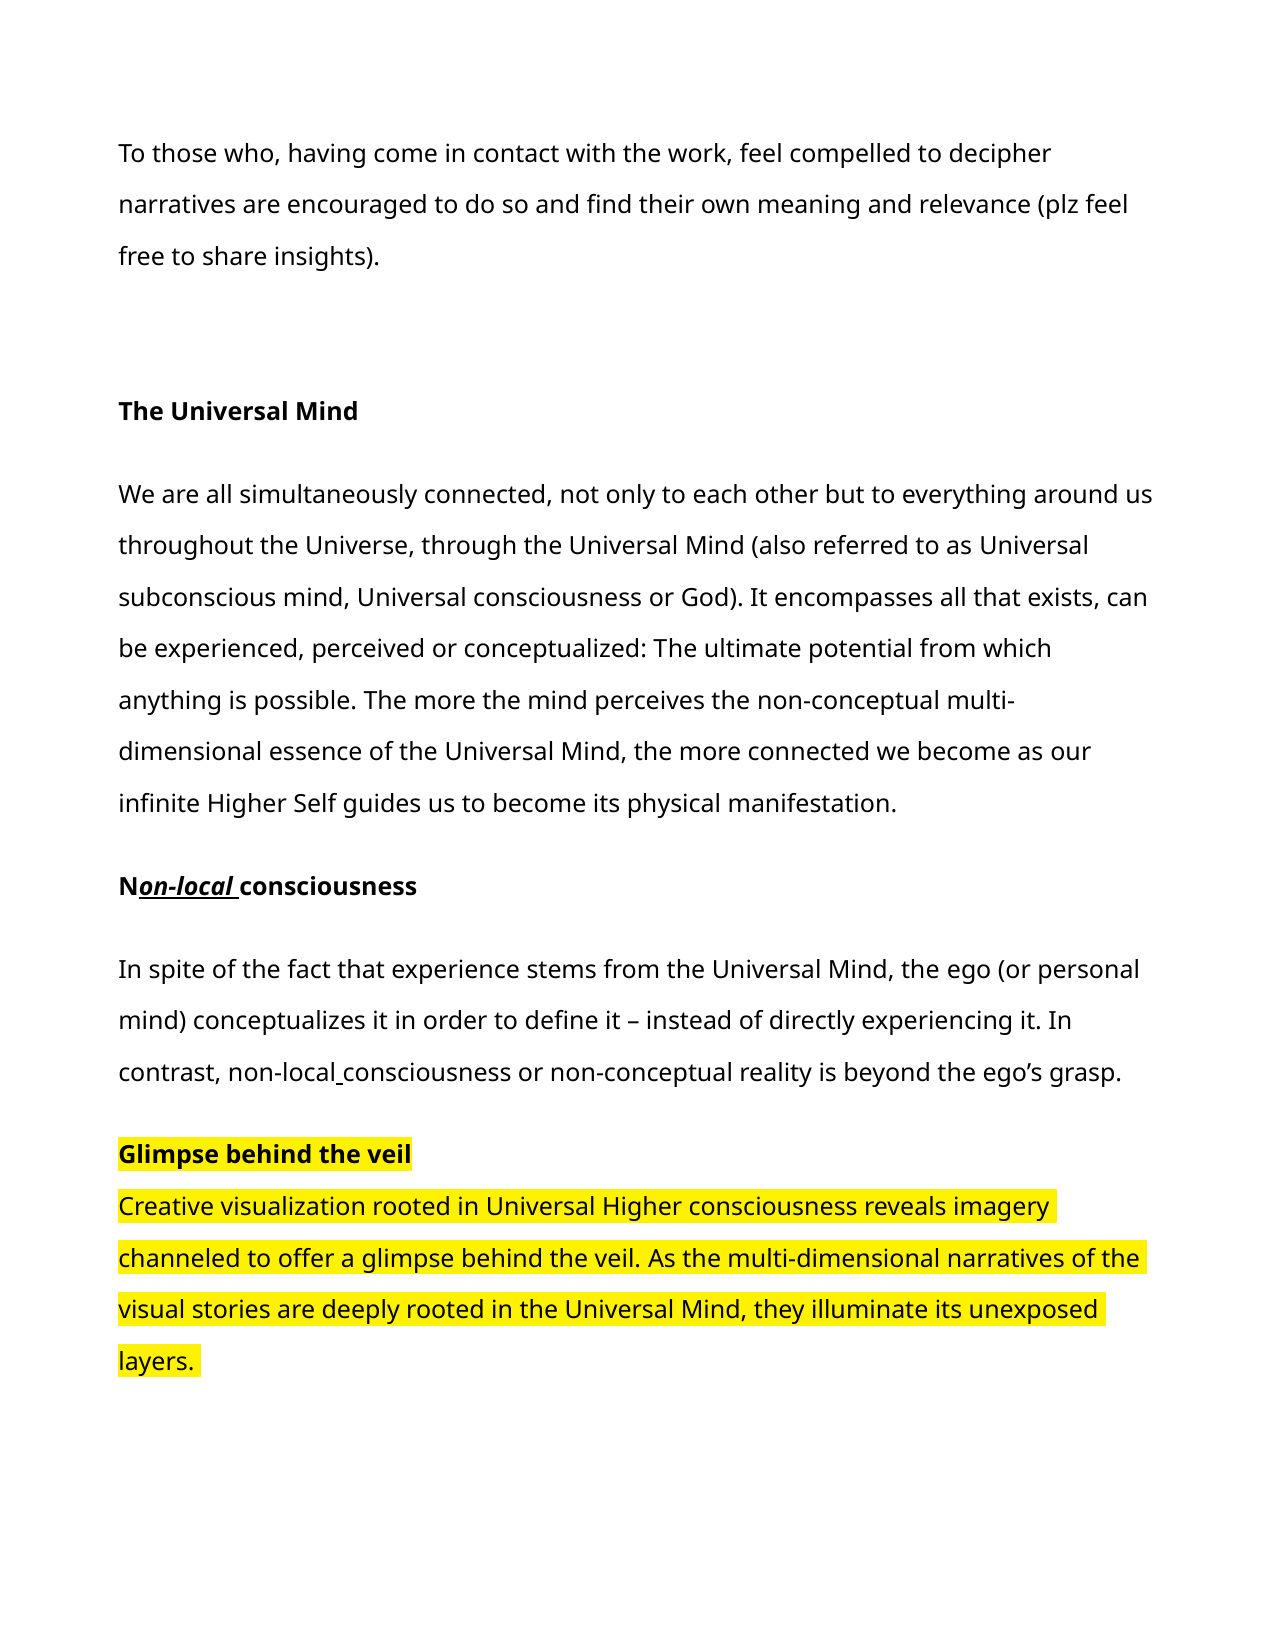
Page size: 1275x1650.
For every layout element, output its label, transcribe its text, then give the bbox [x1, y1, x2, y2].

subtitle The Universal Mind [118, 376, 1157, 427]
subtitle In spite of the fact that experience stems from the Universal Mind, the ego (or personal mind) conceptualizes it in order to define it – instead of directly experiencing it. In contrast, non-local consciousness or non-conceptual reality is beyond the ego’s grasp. [118, 934, 1157, 1088]
text To those who, having come in contact with the work, feel compelled to decipher narratives are encouraged to do so and find their own meaning and relevance (plz feel free to share insights). [118, 118, 1157, 273]
text Glimpse behind the veil [118, 1120, 1157, 1171]
subtitle We are all simultaneously connected, not only to each other but to everything around us throughout the Universe, through the Universal Mind (also referred to as Universal subconscious mind, Universal consciousness or God). It encompasses all that exists, can be experienced, perceived or conceptualized: The ultimate potential from which anything is possible. The more the mind perceives the non-conceptual multi-dimensional essence of the Universal Mind, the more connected we become as our infinite Higher Self guides us to become its physical manifestation. [118, 459, 1157, 820]
text Creative visualization rooted in Universal Higher consciousness reveals imagery channeled to offer a glimpse behind the veil. As the multi-dimensional narratives of the visual stories are deeply rooted in the Universal Mind, they illuminate its unexposed layers. [118, 1171, 1157, 1377]
subtitle Non-local consciousness [118, 851, 1157, 902]
